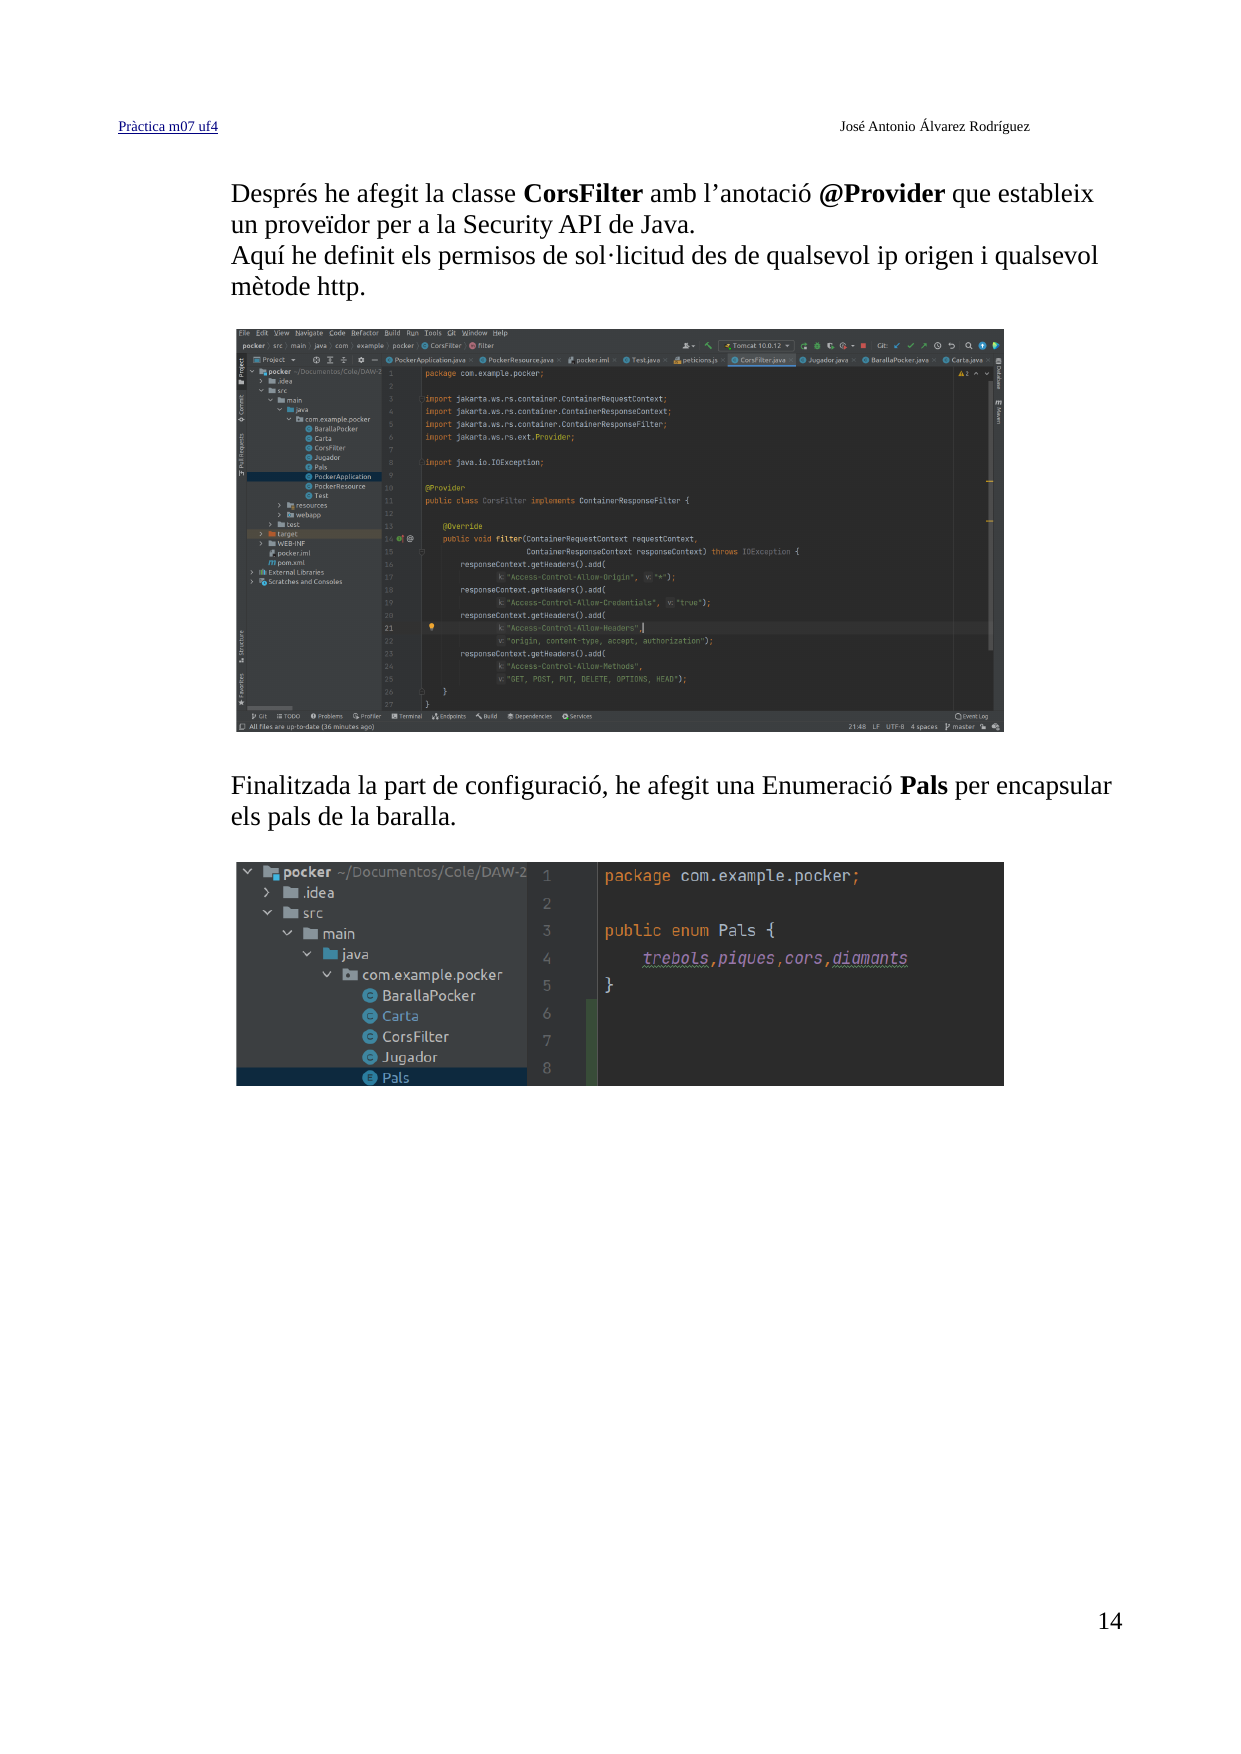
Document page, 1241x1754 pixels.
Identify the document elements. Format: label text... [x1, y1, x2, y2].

list Després he afegit la classe CorsFilter amb l’anotació @Provider que estableix un proveïdor per a la Security API de Java. [193, 177, 1122, 239]
picture [236, 329, 1004, 732]
picture [236, 862, 1004, 1086]
list Finalitzada la part de configuració, he afegit una Enumeració Pals per encapsular els pals de la baralla. [193, 769, 1122, 831]
list Aquí he definit els permisos de sol·licitud des de qualsevol ip origen i qualsevol mètode http. [193, 239, 1122, 302]
